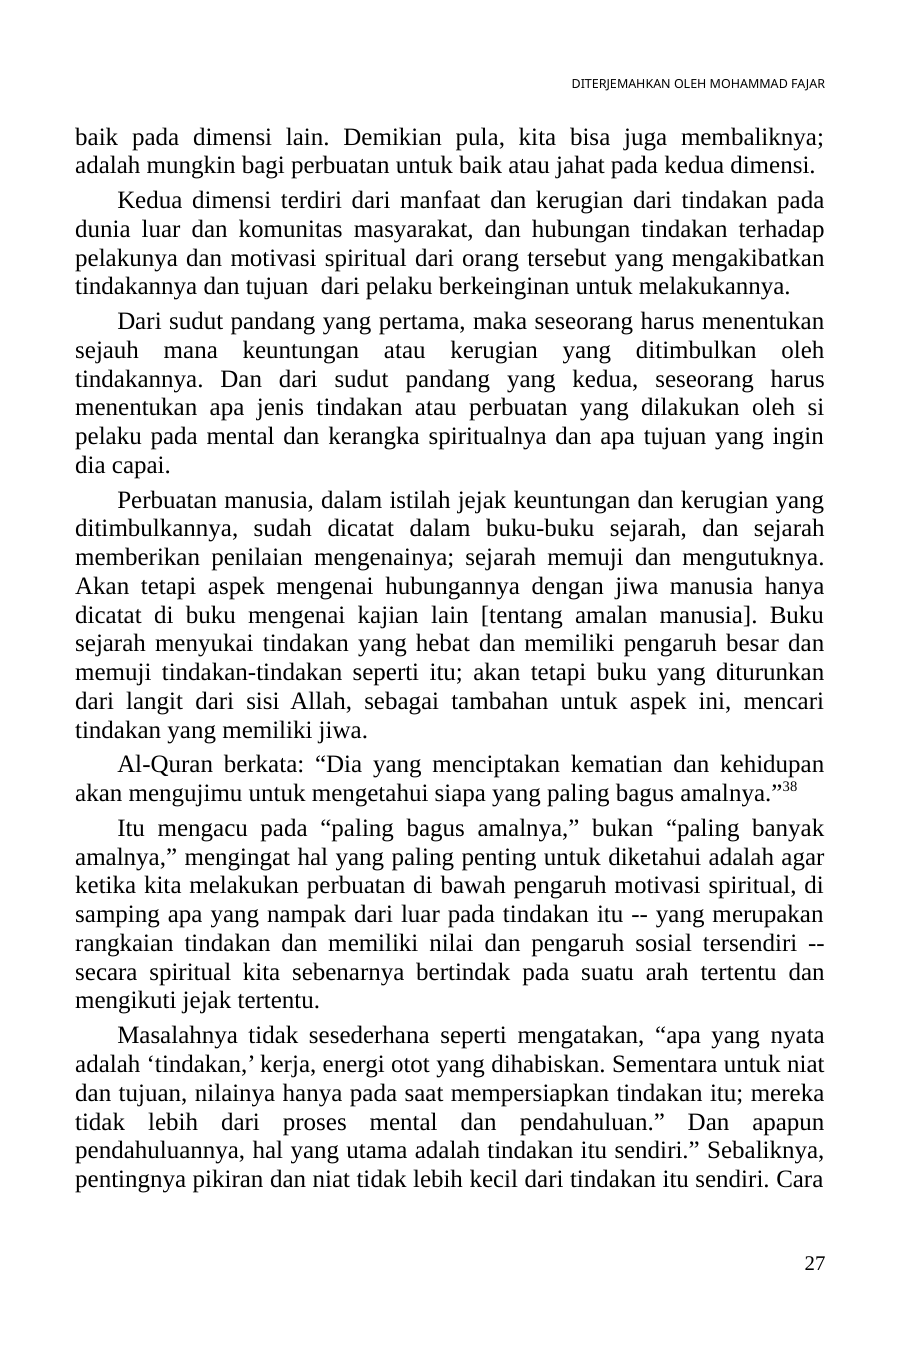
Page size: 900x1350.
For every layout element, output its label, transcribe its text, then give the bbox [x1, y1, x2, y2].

text Dari sudut pandang yang pertama, maka seseorang harus menentukan sejauh mana keuntungan atau kerugian yang ditimbulkan oleh tindakannya. Dan dari sudut pandang yang kedua, seseorang harus menentukan apa jenis tindakan atau perbuatan yang dilakukan oleh si pelaku pada mental dan kerangka spiritualnya dan apa tujuan yang ingin dia capai. [75, 306, 825, 479]
text Al-Quran berkata: “Dia yang menciptakan kematian dan kehidupan akan mengujimu untuk mengetahui siapa yang paling bagus amalnya.” [75, 749, 825, 807]
text Kedua dimensi terdiri dari manfaat dan kerugian dari tindakan pada dunia luar dan komunitas masyarakat, dan hubungan tindakan terhadap pelakunya dan motivasi spiritual dari orang tersebut yang mengakibatkan tindakannya dan tujuan dari pelaku berkeinginan untuk melakukannya. [75, 185, 825, 300]
text baik pada dimensi lain. Demikian pula, kita bisa juga membaliknya; adalah mungkin bagi perbuatan untuk baik atau jahat pada kedua dimensi. [75, 122, 825, 179]
text Perbuatan manusia, dalam istilah jejak keuntungan dan kerugian yang ditimbulkannya, sudah dicatat dalam buku-buku sejarah, dan sejarah memberikan penilaian mengenainya; sejarah memuji dan mengutuknya. Akan tetapi aspek mengenai hubungannya dengan jiwa manusia hanya dicatat di buku mengenai kajian lain [tentang amalan manusia]. Buku sejarah menyukai tindakan yang hebat dan memiliki pengaruh besar dan memuji tindakan-tindakan seperti itu; akan tetapi buku yang diturunkan dari langit dari sisi Allah, sebagai tambahan untuk aspek ini, mencari tindakan yang memiliki jiwa. [75, 485, 825, 743]
text Itu mengacu pada “paling bagus amalnya,” bukan “paling banyak amalnya,” mengingat hal yang paling penting untuk diketahui adalah agar ketika kita melakukan perbuatan di bawah pengaruh motivasi spiritual, di samping apa yang nampak dari luar pada tindakan itu -- yang merupakan rangkaian tindakan dan memiliki nilai dan pengaruh sosial tersendiri -- secara spiritual kita sebenarnya bertindak pada suatu arah tertentu dan mengikuti jejak tertentu. [75, 813, 825, 1014]
text Masalahnya tidak sesederhana seperti mengatakan, “apa yang nyata adalah ‘tindakan,’ kerja, energi otot yang dihabiskan. Sementara untuk niat dan tujuan, nilainya hanya pada saat mempersiapkan tindakan itu; mereka tidak lebih dari proses mental dan pendahuluan.” Dan apapun pendahuluannya, hal yang utama adalah tindakan itu sendiri.” Sebaliknya, pentingnya pikiran dan niat tidak lebih kecil dari tindakan itu sendiri. Cara [75, 1020, 825, 1193]
